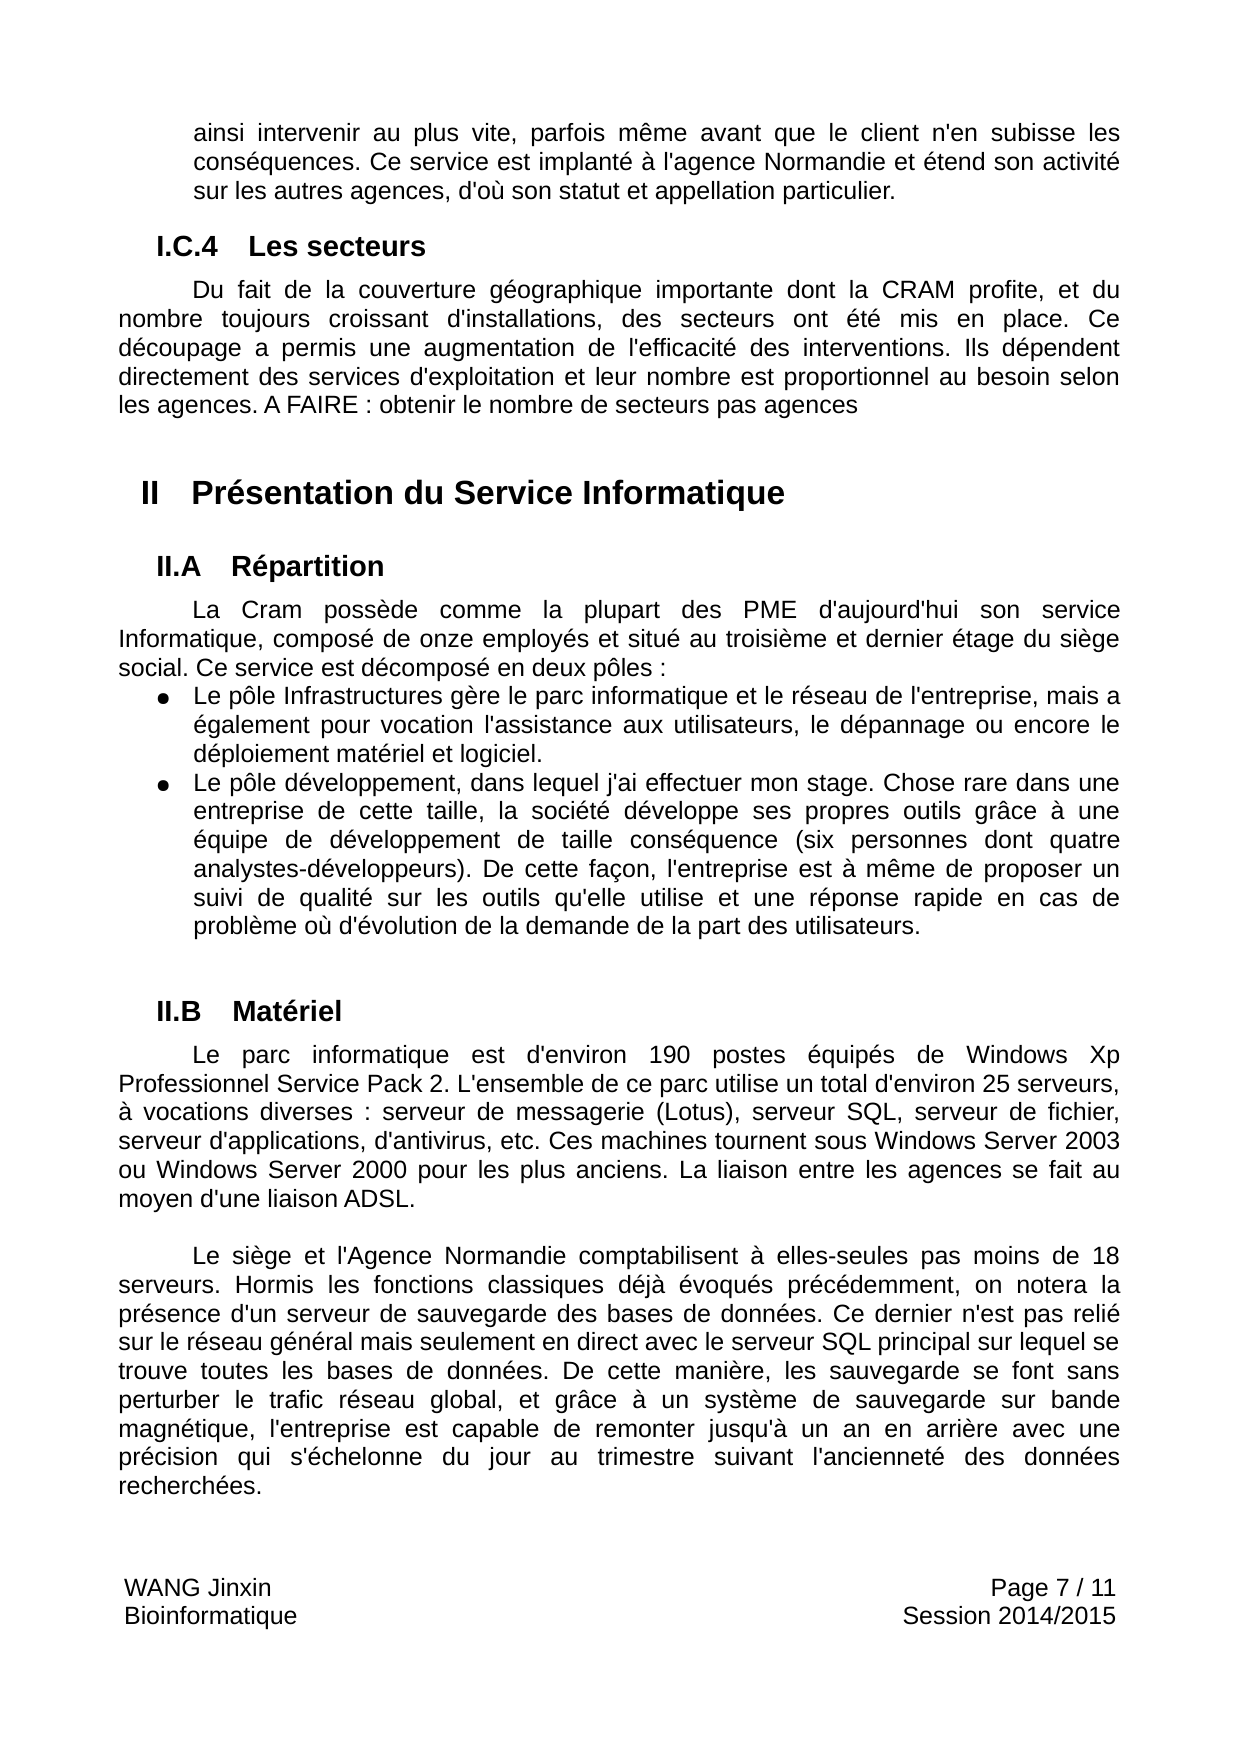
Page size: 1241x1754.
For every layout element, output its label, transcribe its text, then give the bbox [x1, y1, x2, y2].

subtitle Présentation du Service Informatique [118, 473, 1122, 512]
text Du fait de la couverture géographique importante dont la CRAM profite, et du nombre toujours croissant d'installations, des secteurs ont été mis en place. Ce découpage a permis une augmentation de l'efficacité des interventions. Ils dépendent directement des services d'exploitation et leur nombre est proportionnel au besoin selon les agences. A FAIRE : obtenir le nombre de secteurs pas agences [118, 275, 1122, 419]
text Le siège et l'Agence Normandie comptabilisent à elles-seules pas moins de 18 serveurs. Hormis les fonctions classiques déjà évoqués précédemment, on notera la présence d'un serveur de sauvegarde des bases de données. Ce dernier n'est pas relié sur le réseau général mais seulement en direct avec le serveur SQL principal sur lequel se trouve toutes les bases de données. De cette manière, les sauvegarde se font sans perturber le trafic réseau global, et grâce à un système de sauvegarde sur bande magnétique, l'entreprise est capable de remonter jusqu'à un an en arrière avec une précision qui s'échelonne du jour au trimestre suivant l'ancienneté des données recherchées. [118, 1241, 1122, 1500]
text La Cram possède comme la plupart des PME d'aujourd'hui son service Informatique, composé de onze employés et situé au troisième et dernier étage du siège social. Ce service est décomposé en deux pôles : [118, 595, 1122, 681]
list Le pôle Infrastructures gère le parc informatique et le réseau de l'entreprise, mais a également pour vocation l'assistance aux utilisateurs, le dépannage ou encore le déploiement matériel et logiciel. [156, 681, 1122, 768]
text Le parc informatique est d'environ 190 postes équipés de Windows Xp Professionnel Service Pack 2. L'ensemble de ce parc utilise un total d'environ 25 serveurs, à vocations diverses : serveur de messagerie (Lotus), serveur SQL, serveur de fichier, serveur d'applications, d'antivirus, etc. Ces machines tournent sous Windows Server 2003 ou Windows Server 2000 pour les plus anciens. La liaison entre les agences se fait au moyen d'une liaison ADSL. [118, 1040, 1122, 1212]
subtitle Les secteurs [118, 229, 1122, 263]
subtitle Matériel [118, 994, 1122, 1027]
list Le pôle développement, dans lequel j'ai effectuer mon stage. Chose rare dans une entreprise de cette taille, la société développe ses propres outils grâce à une équipe de développement de taille conséquence (six personnes dont quatre analystes-développeurs). De cette façon, l'entreprise est à même de proposer un suivi de qualité sur les outils qu'elle utilise et une réponse rapide en cas de problème où d'évolution de la demande de la part des utilisateurs. [156, 768, 1122, 940]
list ainsi intervenir au plus vite, parfois même avant que le client n'en subisse les conséquences. Ce service est implanté à l'agence Normandie et étend son activité sur les autres agences, d'où son statut et appellation particulier. [156, 118, 1122, 204]
subtitle Répartition [118, 549, 1122, 583]
